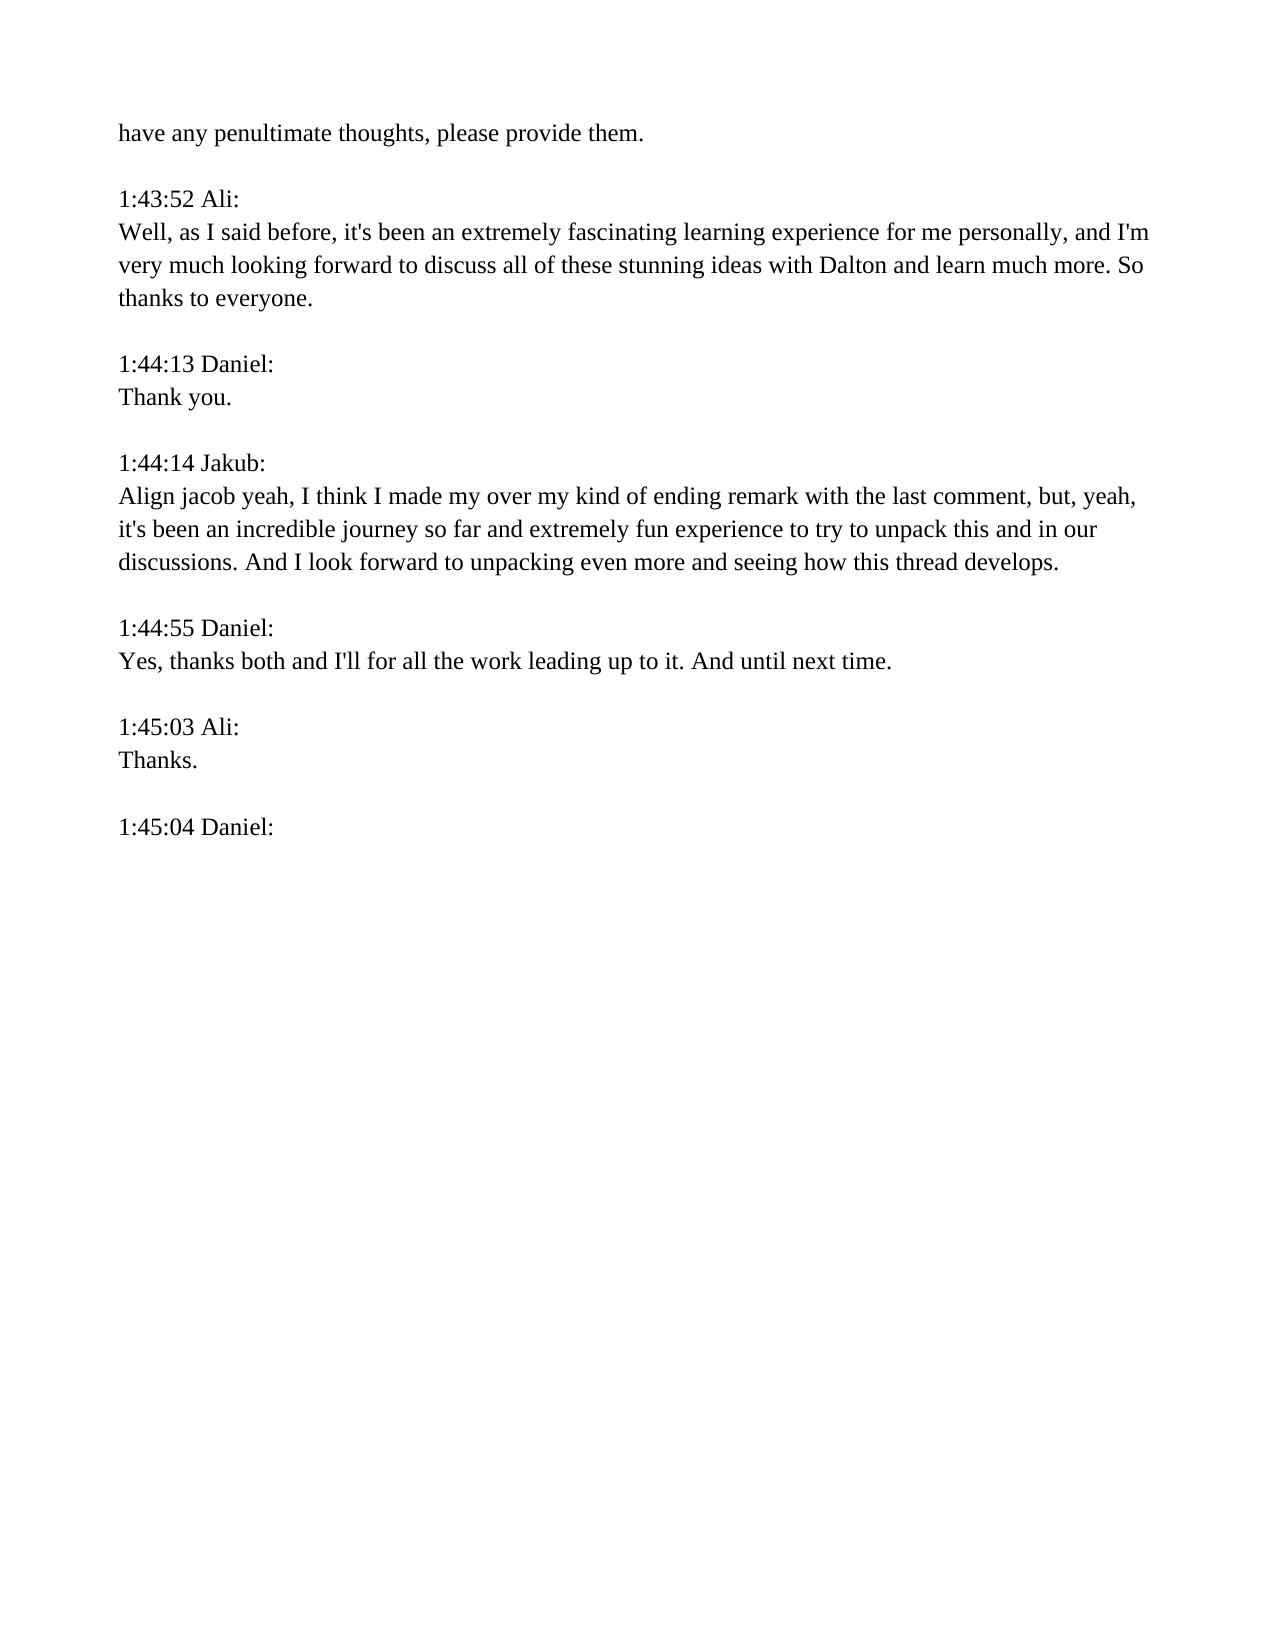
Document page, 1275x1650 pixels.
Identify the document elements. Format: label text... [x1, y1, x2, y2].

text 1:44:13 Daniel: [118, 349, 1157, 378]
text Thank you. [118, 382, 1157, 411]
text 1:45:04 Daniel: [118, 812, 1157, 840]
text have any penultimate thoughts, please provide them. [118, 118, 1157, 147]
text 1:45:03 Ali: [118, 712, 1157, 741]
text Well, as I said before, it's been an extremely fascinating learning experience for me personally, and I'm very much looking forward to discuss all of these stunning ideas with Dalton and learn much more. So thanks to everyone. [118, 217, 1157, 312]
text Yes, thanks both and I'll for all the work leading up to it. And until next time. [118, 646, 1157, 675]
text 1:44:14 Jakub: [118, 448, 1157, 477]
text Thanks. [118, 746, 1157, 774]
text 1:43:52 Ali: [118, 184, 1157, 213]
text Align jacob yeah, I think I made my over my kind of ending remark with the last comment, but, yeah, it's been an incredible journey so far and extremely fun experience to try to unpack this and in our discussions. And I look forward to unpacking even more and seeing how this thread develops. [118, 481, 1157, 576]
text 1:44:55 Daniel: [118, 613, 1157, 642]
